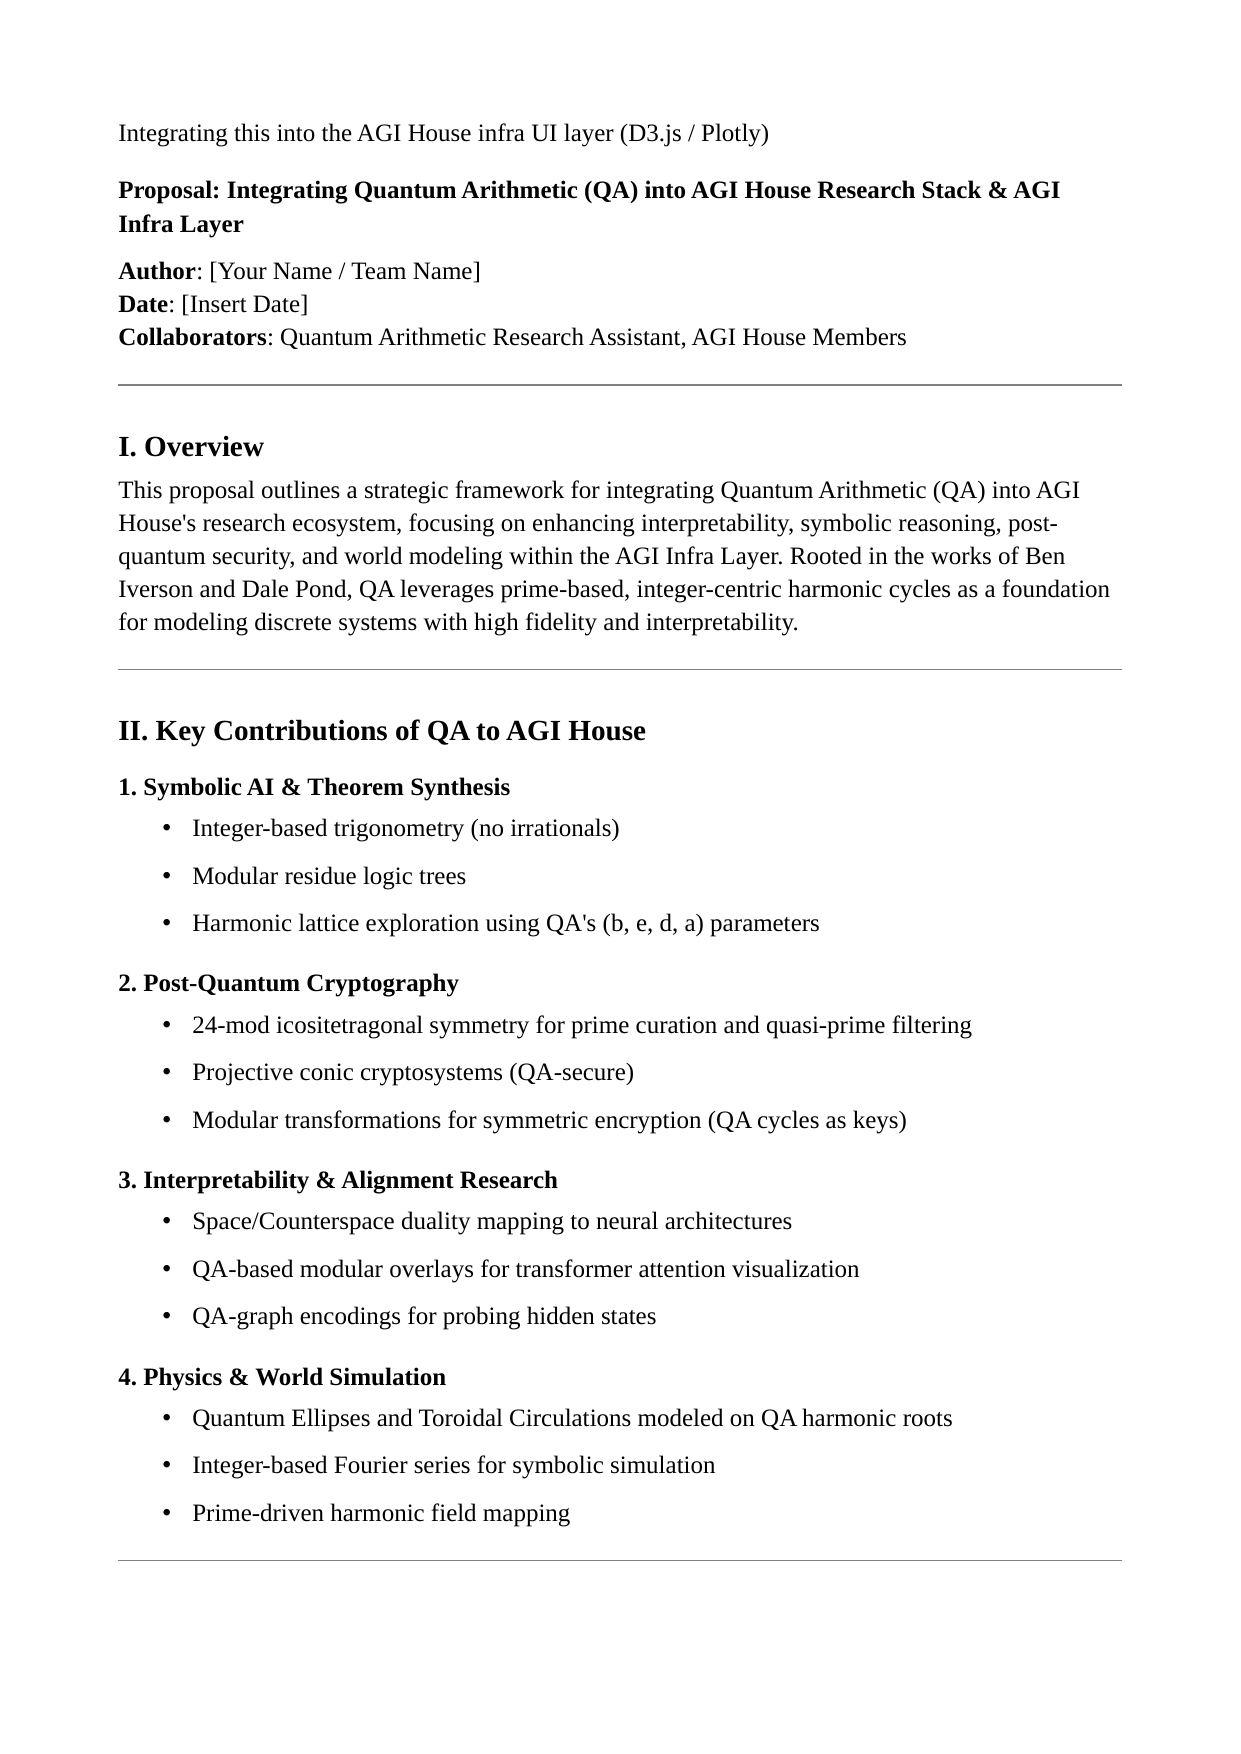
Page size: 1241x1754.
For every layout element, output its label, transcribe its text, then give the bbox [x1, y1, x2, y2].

list Harmonic lattice exploration using QA's (b, e, d, a) parameters [162, 908, 1122, 937]
subtitle II. Key Contributions of QA to AGI House [118, 713, 1122, 747]
list QA-graph encodings for probing hidden states [162, 1301, 1122, 1330]
subtitle 2. Post-Quantum Cryptography [118, 968, 1122, 997]
list Modular transformations for symmetric encryption (QA cycles as keys) [162, 1105, 1122, 1134]
subtitle 4. Physics & World Simulation [118, 1362, 1122, 1390]
list Integer-based Fourier series for symbolic simulation [162, 1450, 1122, 1479]
list Modular residue logic trees [162, 861, 1122, 889]
text Integrating this into the AGI House infra UI layer (D3.js / Plotly) [118, 118, 1122, 147]
subtitle 1. Symbolic AI & Theorem Synthesis [118, 772, 1122, 801]
list 24-mod icositetragonal symmetry for prime curation and quasi-prime filtering [162, 1010, 1122, 1038]
list Quantum Ellipses and Toroidal Circulations modeled on QA harmonic roots [162, 1403, 1122, 1432]
list Integer-based trigonometry (no irrationals) [162, 813, 1122, 842]
list Space/Counterspace duality mapping to neural architectures [162, 1206, 1122, 1235]
list Projective conic cryptosystems (QA-secure) [162, 1057, 1122, 1086]
list Prime-driven harmonic field mapping [162, 1498, 1122, 1527]
text This proposal outlines a strategic framework for integrating Quantum Arithmetic (QA) into AGI House's research ecosystem, focusing on enhancing interpretability, symbolic reasoning, post-quantum security, and world modeling within the AGI Infra Layer. Rooted in the works of Ben Iverson and Dale Pond, QA leverages prime-based, integer-centric harmonic cycles as a foundation for modeling discrete systems with high fidelity and interpretability. [118, 475, 1122, 636]
text Proposal: Integrating Quantum Arithmetic (QA) into AGI House Research Stack & AGI Infra Layer [118, 176, 1122, 237]
subtitle 3. Interpretability & Alignment Research [118, 1165, 1122, 1194]
list QA-based modular overlays for transformer attention visualization [162, 1254, 1122, 1283]
subtitle I. Overview [118, 429, 1122, 462]
text Author: [Your Name / Team Name] Date: [Insert Date] Collaborators: Quantum Arithmetic Research Assistant, AGI House Members [118, 256, 1122, 351]
